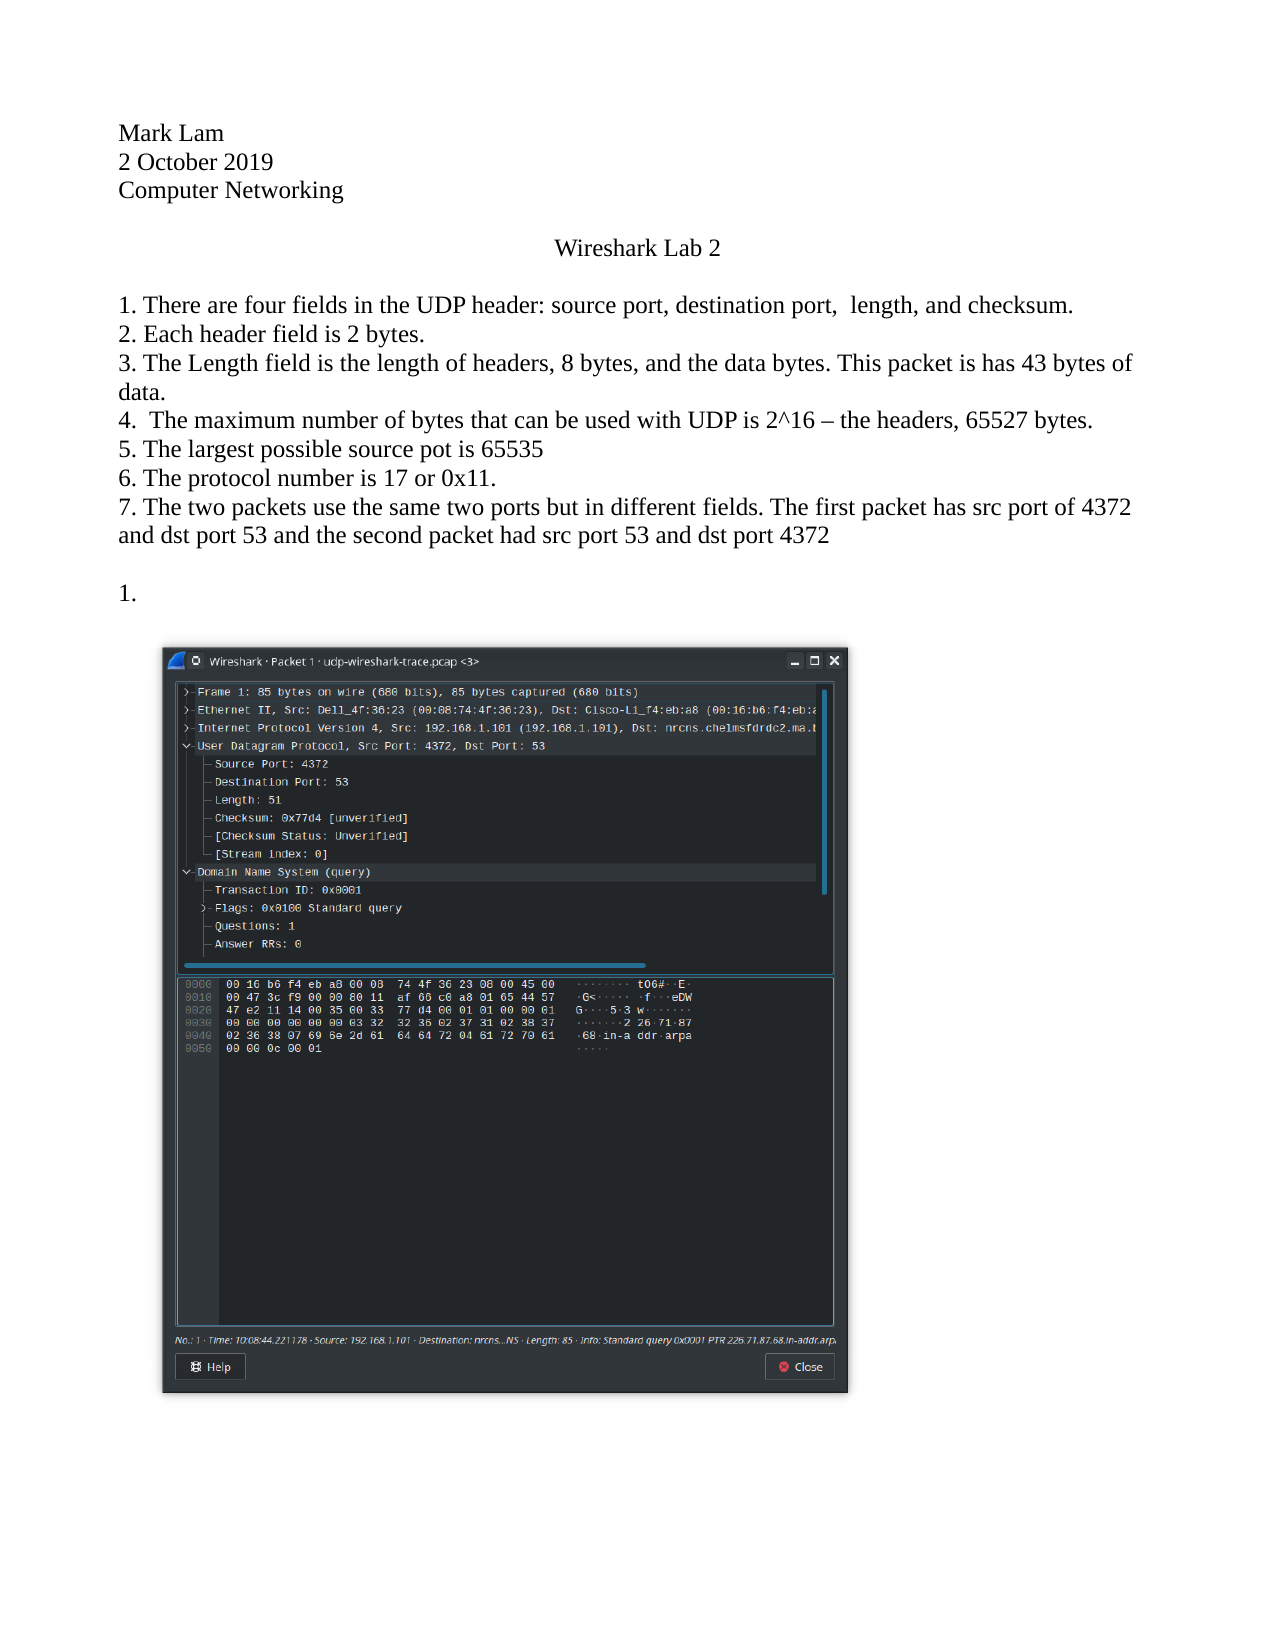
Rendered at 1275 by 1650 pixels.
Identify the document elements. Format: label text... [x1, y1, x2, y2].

text 1. There are four fields in the UDP header: source port, destination port, length, and checksum. [118, 291, 1157, 319]
text Wireshark Lab 2 [118, 233, 1157, 262]
picture [145, 630, 865, 1410]
text 3. The Length field is the length of headers, 8 bytes, and the data bytes. This packet is has 43 bytes of data. [118, 348, 1157, 406]
text 5. The largest possible source pot is 65535 [118, 434, 1157, 463]
text Mark Lam [118, 118, 1157, 147]
text Computer Networking [118, 176, 1157, 204]
text 7. The two packets use the same two ports but in different fields. The first packet has src port of 4372 and dst port 53 and the second packet had src port 53 and dst port 4372 [118, 492, 1157, 549]
text 1. [118, 578, 1157, 607]
text 4. The maximum number of bytes that can be used with UDP is 2^16 – the headers, 65527 bytes. [118, 406, 1157, 434]
text 6. The protocol number is 17 or 0x11. [118, 463, 1157, 492]
text 2 October 2019 [118, 147, 1157, 176]
text 2. Each header field is 2 bytes. [118, 319, 1157, 348]
